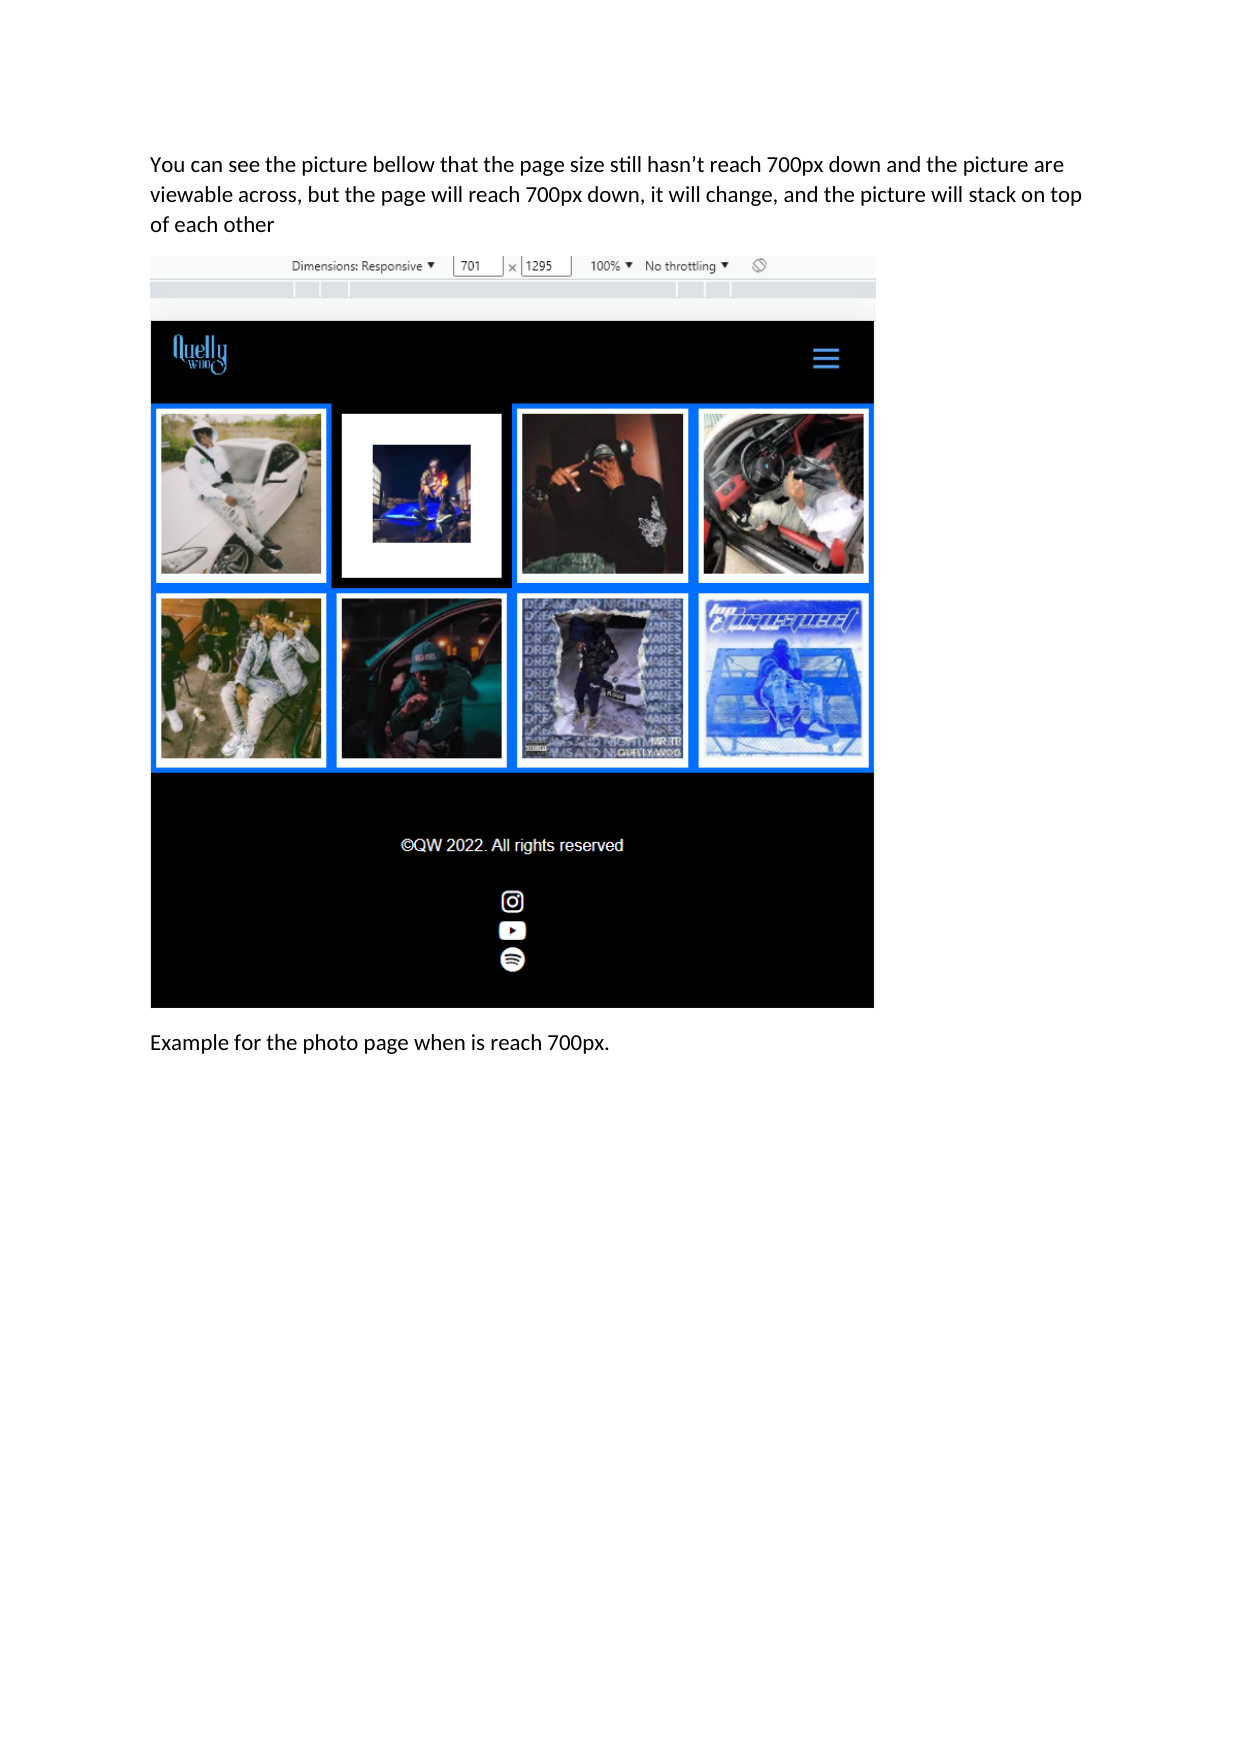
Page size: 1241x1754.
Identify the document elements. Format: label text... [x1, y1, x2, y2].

text You can see the picture bellow that the page size still hasn’t reach 700px down and the picture are viewable across, but the page will reach 700px down, it will change, and the picture will stack on top of each other [150, 150, 1090, 238]
text Example for the photo page when is reach 700px. [150, 1028, 1090, 1056]
